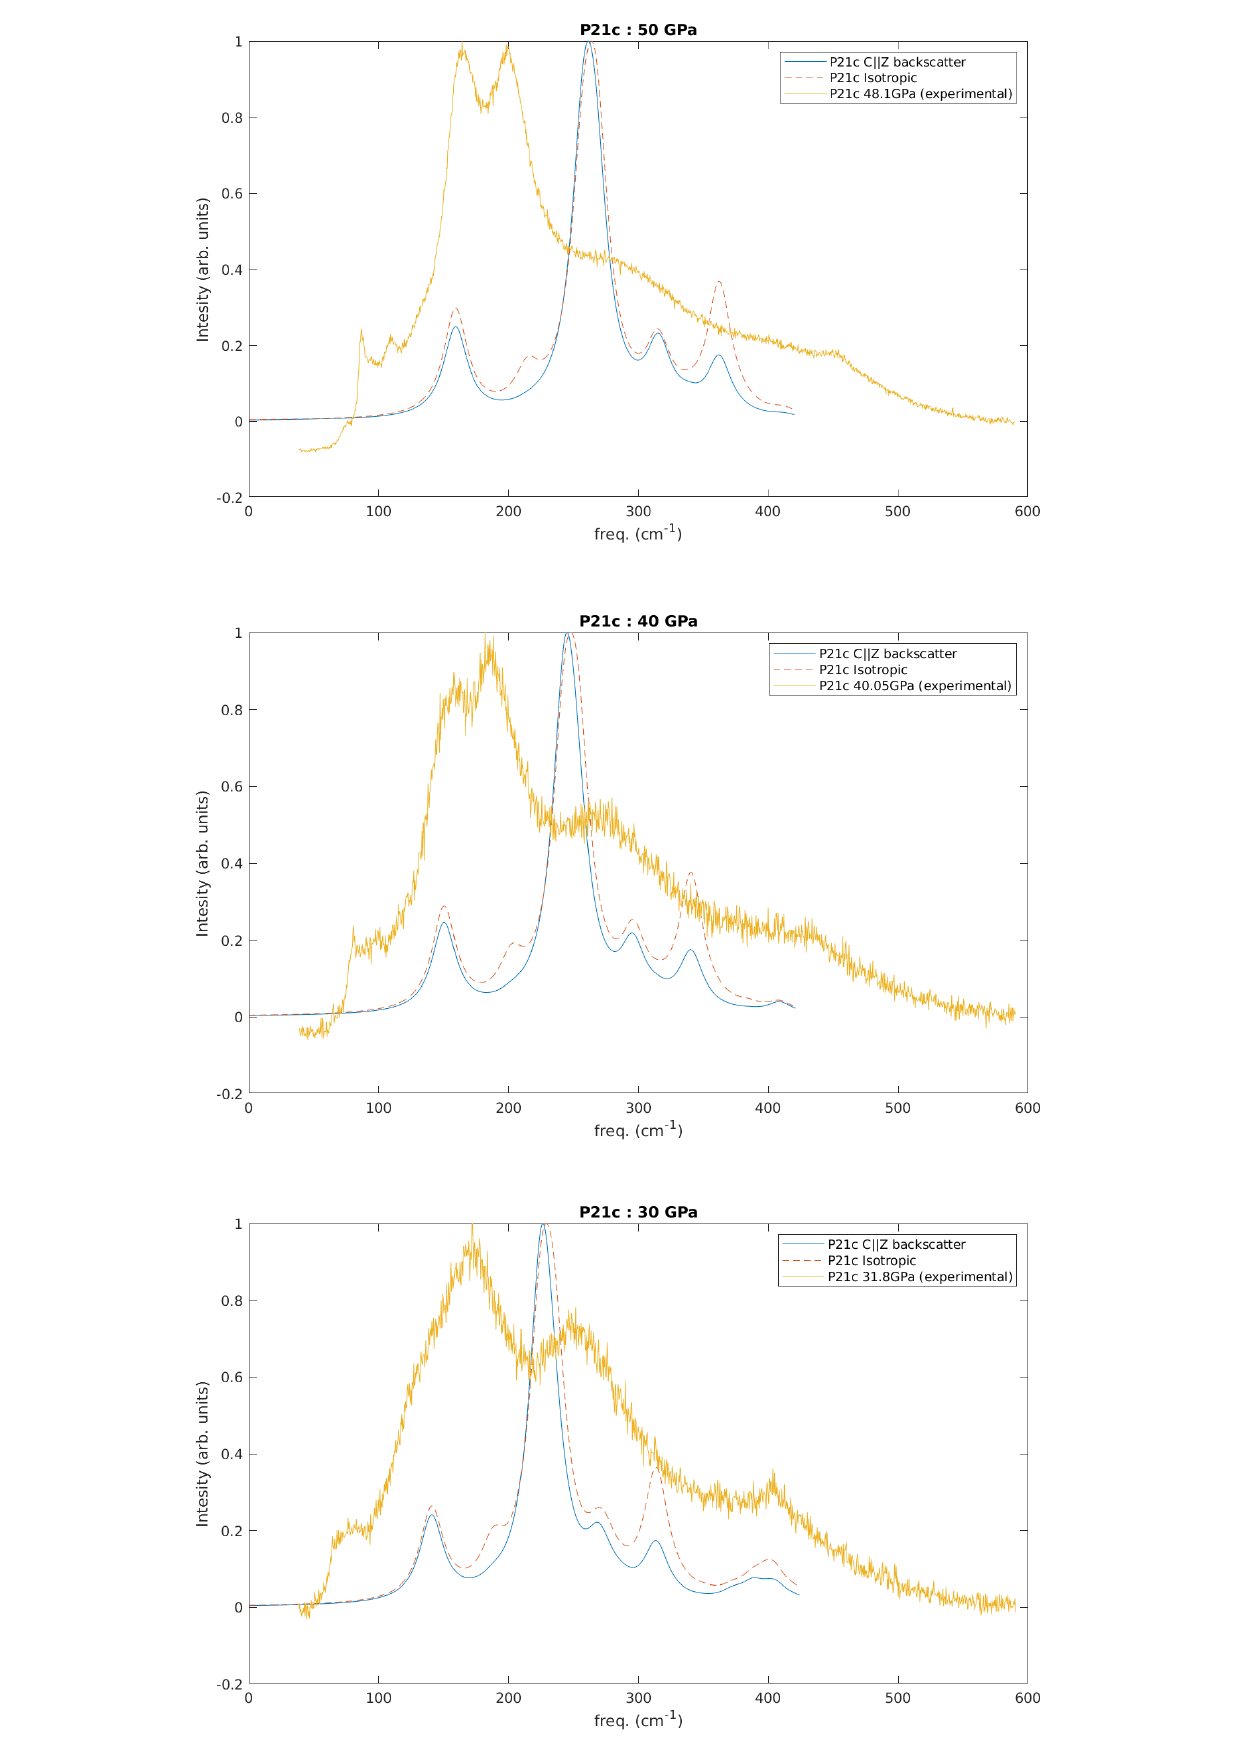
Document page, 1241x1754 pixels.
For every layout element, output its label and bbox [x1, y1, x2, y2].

picture [118, 0, 1123, 559]
picture [118, 1181, 1123, 1746]
picture [118, 590, 1123, 1156]
